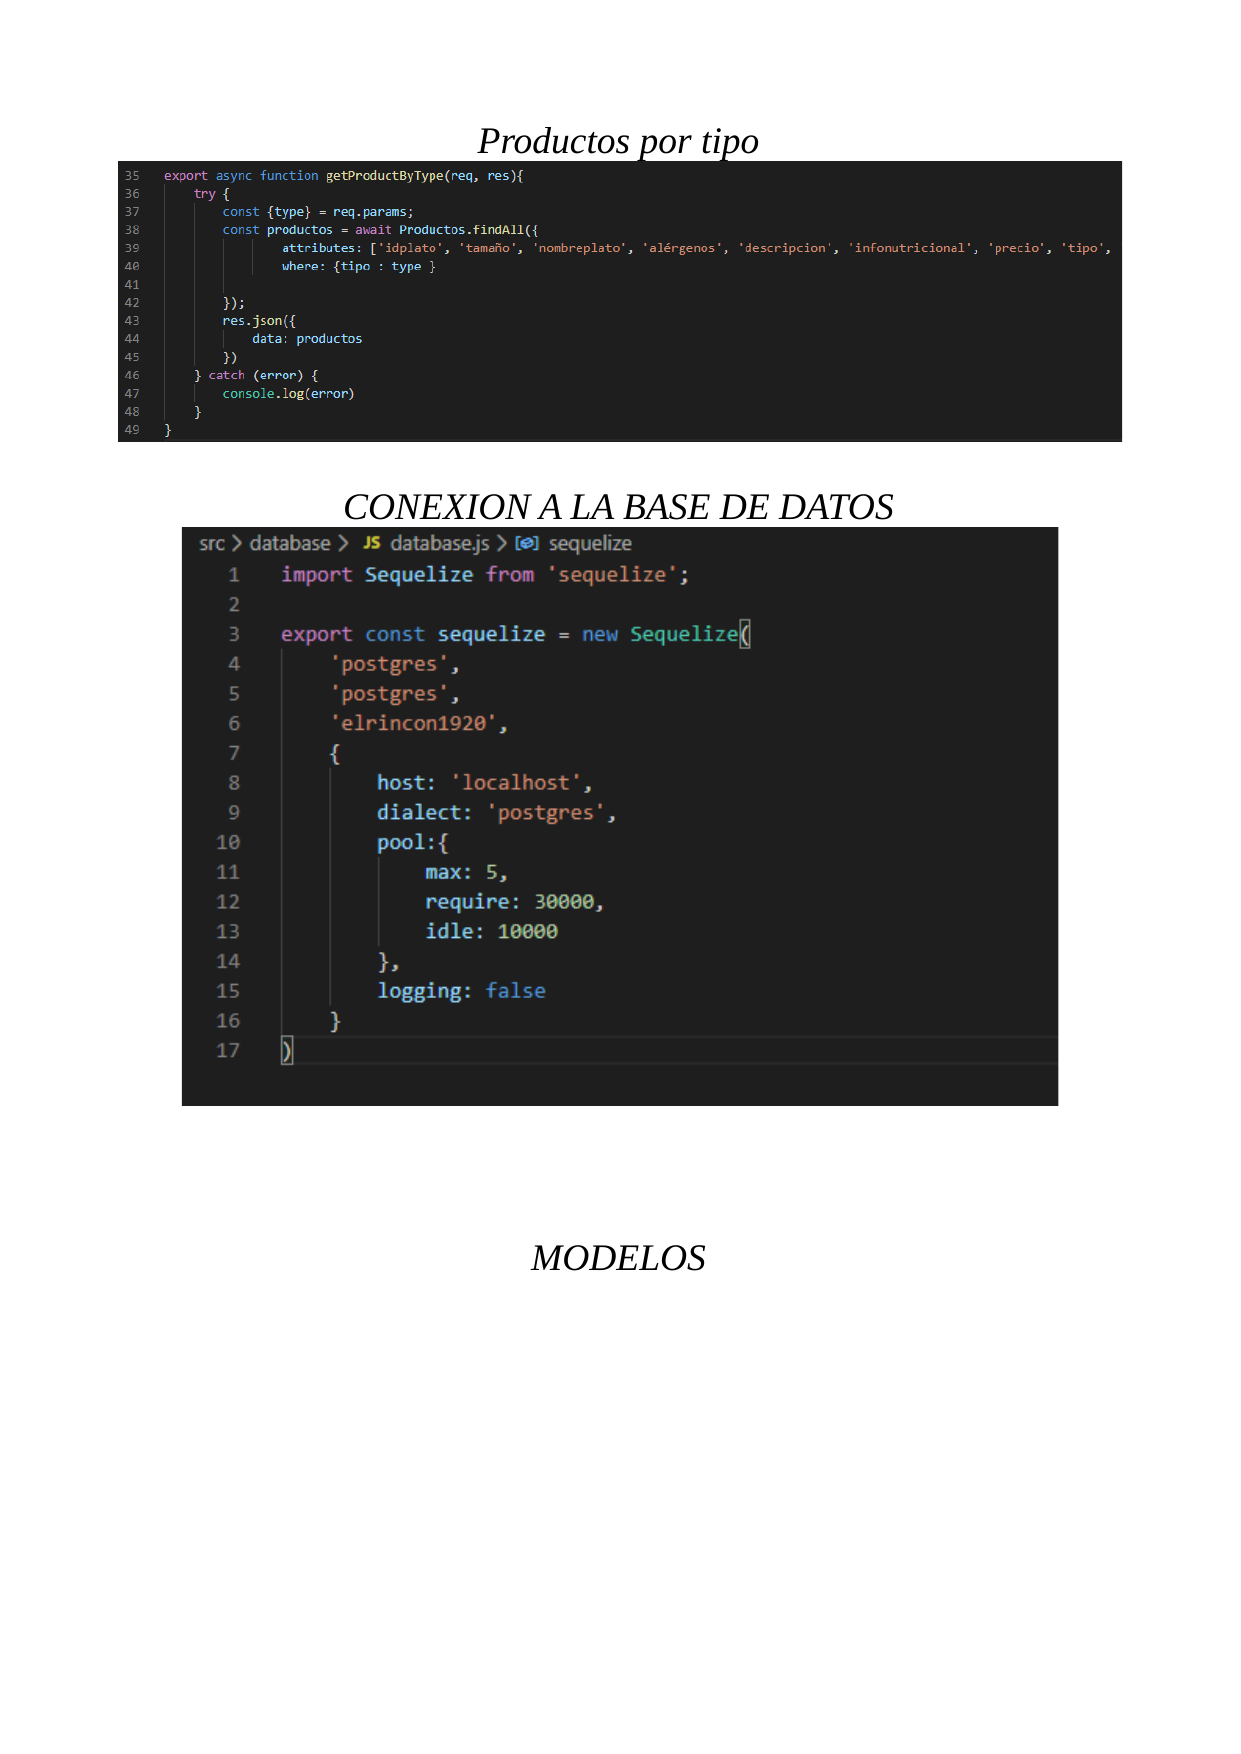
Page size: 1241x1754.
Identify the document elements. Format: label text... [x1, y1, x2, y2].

text CONEXION A LA BASE DE DATOS [118, 484, 1122, 528]
picture [118, 161, 1123, 442]
text Productos por tipo [118, 118, 1122, 161]
picture [181, 527, 1059, 1106]
text MODELOS [118, 1235, 1122, 1278]
